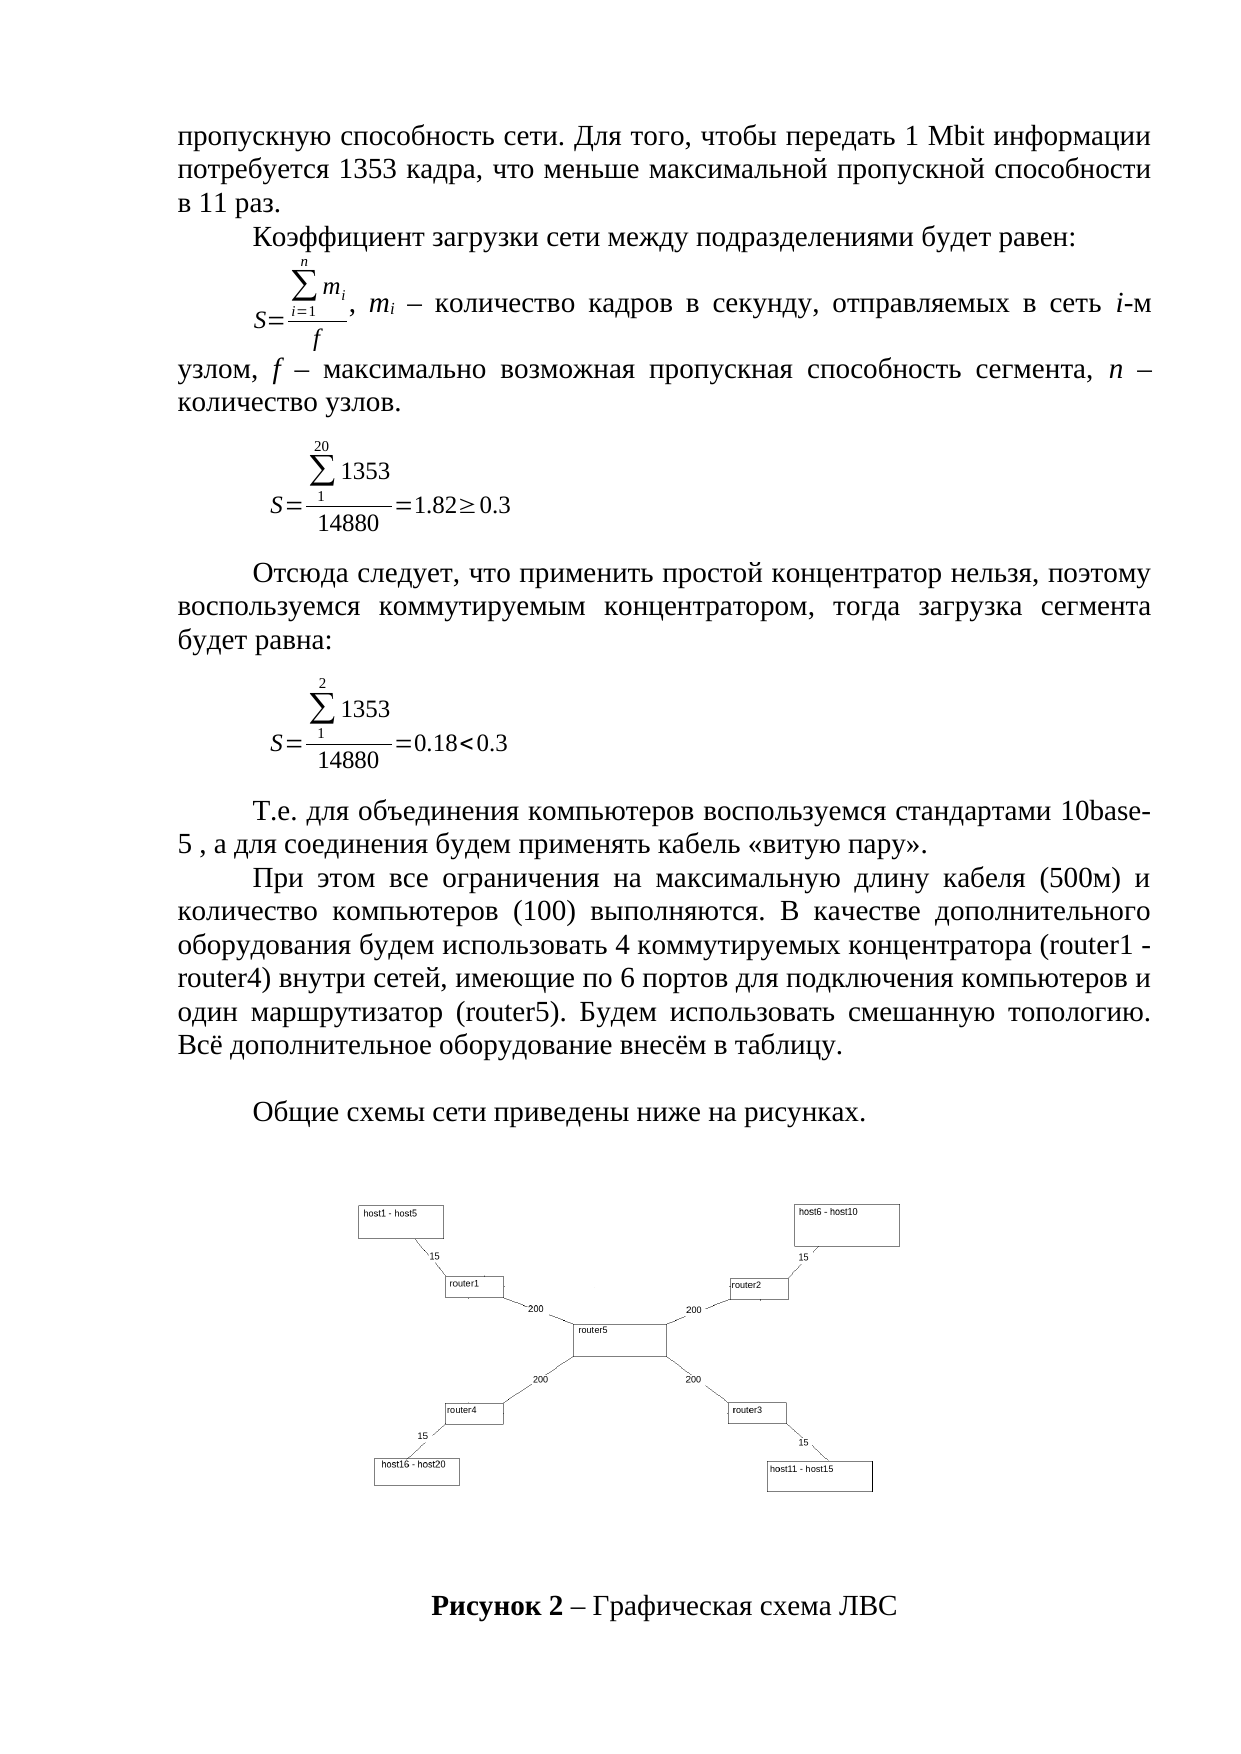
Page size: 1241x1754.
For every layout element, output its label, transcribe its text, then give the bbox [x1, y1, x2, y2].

picture [347, 1195, 981, 1588]
text Общие схемы сети приведены ниже на рисунках. [177, 1094, 1152, 1128]
text , mi – количество кадров в секунду, отправляемых в сеть i-м узлом, f – максимально возможная пропускная способность сегмента, n – количество узлов. [177, 252, 1152, 418]
text Т.е. для объединения компьютеров воспользуемся стандартами 10base-5 , а для соединения будем применять кабель «витую пару». [177, 793, 1152, 860]
text Коэффициент загрузки сети между подразделениями будет равен: [177, 219, 1152, 252]
text пропускную способность сети. Для того, чтобы передать 1 Mbit информации потребуется 1353 кадра, что меньше максимальной пропускной способности в 11 раз. [177, 118, 1152, 219]
text Рисунок 2 – Графическая схема ЛВС [177, 1195, 1152, 1621]
text Отсюда следует, что применить простой концентратор нельзя, поэтому воспользуемся коммутируемым концентратором, тогда загрузка сегмента будет равна: [177, 555, 1152, 656]
text При этом все ограничения на максимальную длину кабеля (500м) и количество компьютеров (100) выполняются. В качестве дополнительного оборудования будем использовать 4 коммутируемых концентратора (router1 - router4) внутри сетей, имеющие по 6 портов для подключения компьютеров и один маршрутизатор (router5). Будем использовать смешанную топологию. Всё дополнительное оборудование внесём в таблицу. [177, 860, 1152, 1061]
